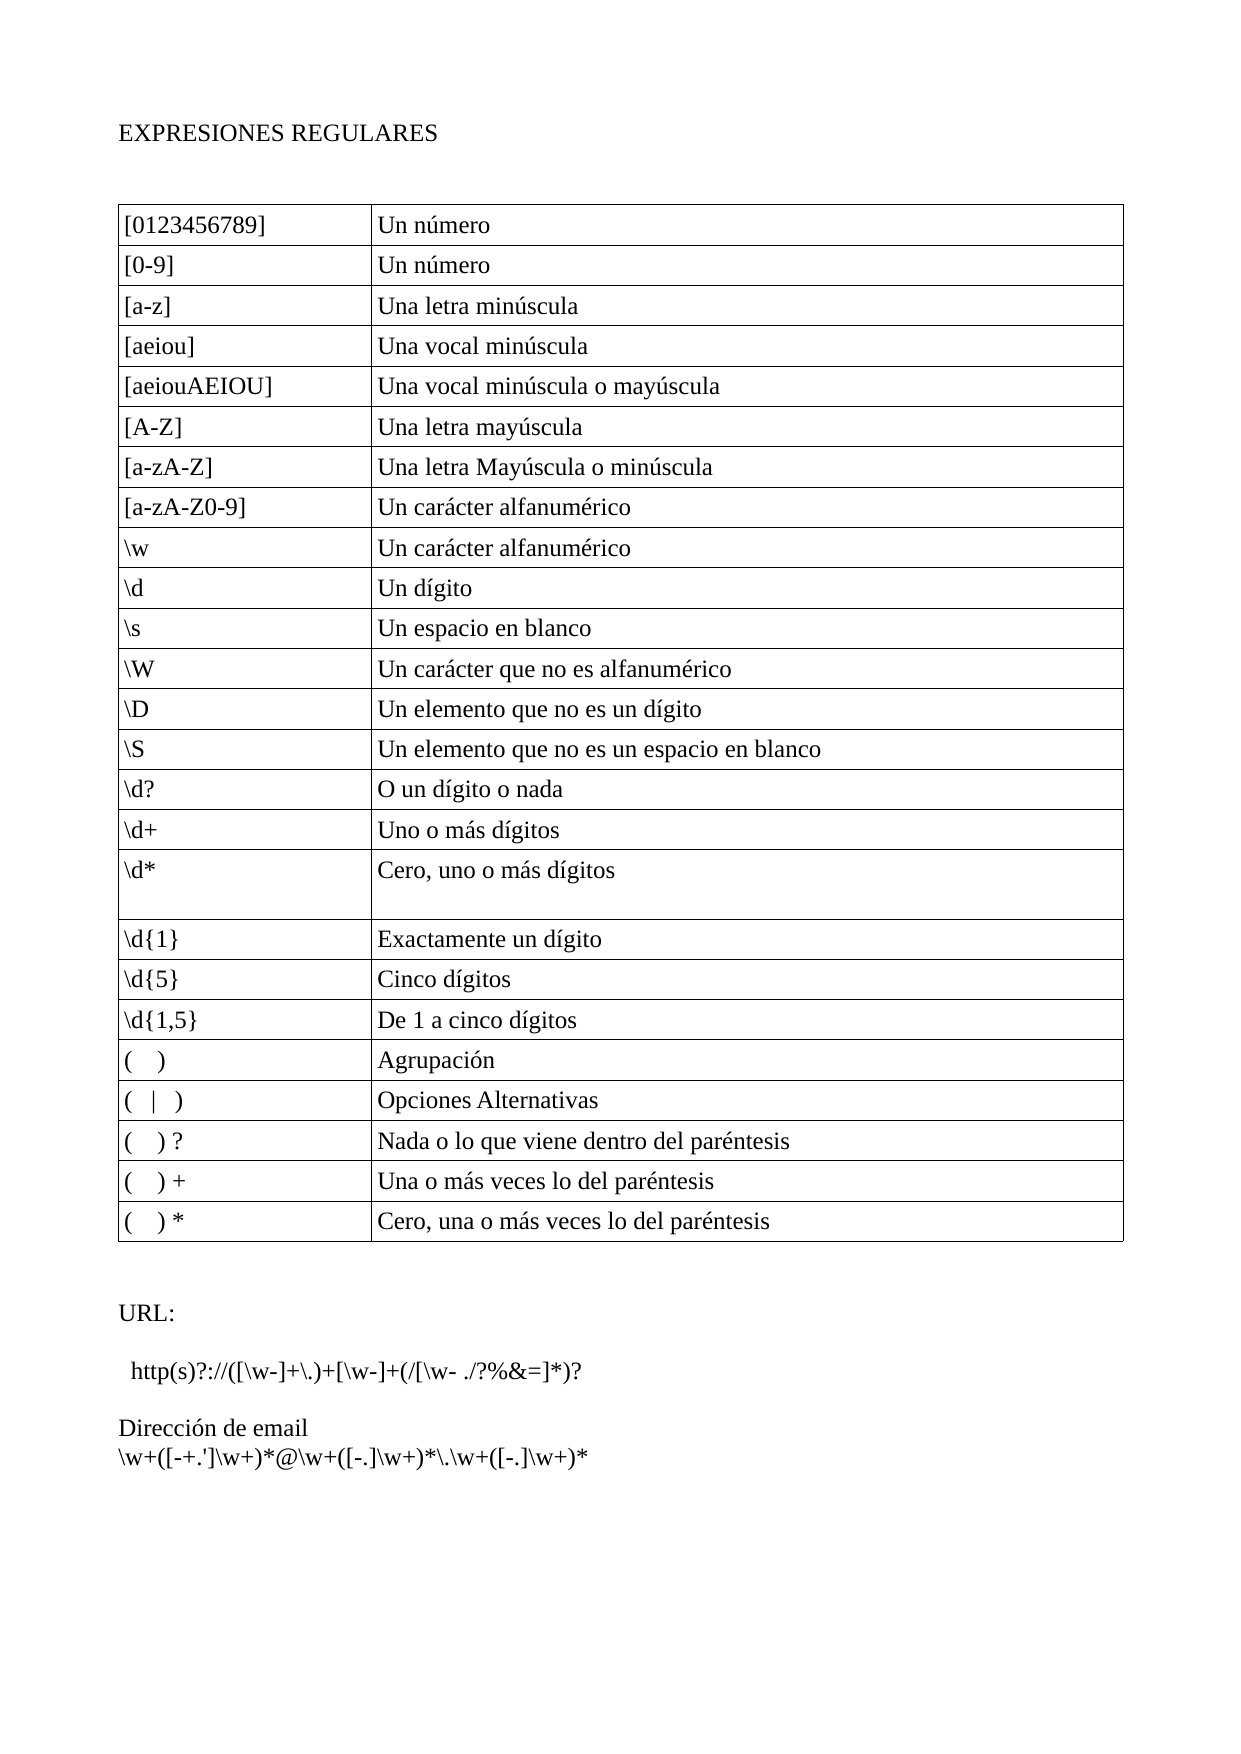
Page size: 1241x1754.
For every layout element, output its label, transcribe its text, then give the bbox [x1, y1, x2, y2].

table_cell ( ) * [119, 1202, 371, 1241]
text EXPRESIONES REGULARES [118, 118, 1122, 147]
text Dirección de email [118, 1413, 1122, 1442]
table_cell \d* [119, 850, 371, 918]
table_cell Un espacio en blanco [372, 609, 1123, 648]
table_cell \d? [119, 770, 371, 809]
table_cell \d+ [119, 810, 371, 849]
table_cell [aeiou] [119, 326, 371, 366]
table_cell ( ) [119, 1040, 371, 1080]
table_cell De 1 a cinco dígitos [372, 1000, 1123, 1039]
table_cell Una o más veces lo del paréntesis [372, 1161, 1123, 1201]
text \w+([-+.']\w+)*@\w+([-.]\w+)*\.\w+([-.]\w+)* [118, 1442, 1122, 1471]
table_cell [a-z] [119, 286, 371, 325]
table_cell Un carácter alfanumérico [372, 528, 1123, 567]
table_cell ( ) + [119, 1161, 371, 1201]
table_cell Una letra mayúscula [372, 407, 1123, 446]
table_cell Opciones Alternativas [372, 1081, 1123, 1120]
table_cell Un carácter alfanumérico [372, 488, 1123, 527]
table_cell \W [119, 649, 371, 688]
table_cell Un carácter que no es alfanumérico [372, 649, 1123, 688]
table_cell Cero, uno o más dígitos [372, 850, 1123, 918]
table_cell Cero, una o más veces lo del paréntesis [372, 1202, 1123, 1241]
table_cell Un elemento que no es un espacio en blanco [372, 730, 1123, 769]
table_cell \w [119, 528, 371, 567]
table_cell Cinco dígitos [372, 960, 1123, 999]
table_cell \d{5} [119, 960, 371, 999]
table_cell Una letra Mayúscula o minúscula [372, 447, 1123, 487]
table_cell [aeiouAEIOU] [119, 367, 371, 406]
table_cell [a-zA-Z0-9] [119, 488, 371, 527]
table_cell ( | ) [119, 1081, 371, 1120]
table_cell O un dígito o nada [372, 770, 1123, 809]
table_cell Nada o lo que viene dentro del paréntesis [372, 1121, 1123, 1160]
table_cell ( ) ? [119, 1121, 371, 1160]
table_cell Un dígito [372, 568, 1123, 607]
table_cell \d [119, 568, 371, 607]
table_header Un número [372, 205, 1123, 245]
table_cell Exactamente un dígito [372, 920, 1123, 959]
table_cell \S [119, 730, 371, 769]
table_cell Agrupación [372, 1040, 1123, 1080]
table_cell \d{1,5} [119, 1000, 371, 1039]
table_cell Un elemento que no es un dígito [372, 689, 1123, 728]
table_cell Una letra minúscula [372, 286, 1123, 325]
table_cell Uno o más dígitos [372, 810, 1123, 849]
table_cell [a-zA-Z] [119, 447, 371, 487]
table_cell \D [119, 689, 371, 728]
table_cell Un número [372, 246, 1123, 285]
table_cell \s [119, 609, 371, 648]
table_cell Una vocal minúscula o mayúscula [372, 367, 1123, 406]
text http(s)?://([\w-]+\.)+[\w-]+(/[\w- ./?%&=]*)? [118, 1356, 1122, 1385]
table_cell [A-Z] [119, 407, 371, 446]
table_cell Una vocal minúscula [372, 326, 1123, 366]
table_cell \d{1} [119, 920, 371, 959]
text URL: [118, 1298, 1122, 1327]
table_header [0123456789] [119, 205, 371, 245]
table_cell [0-9] [119, 246, 371, 285]
